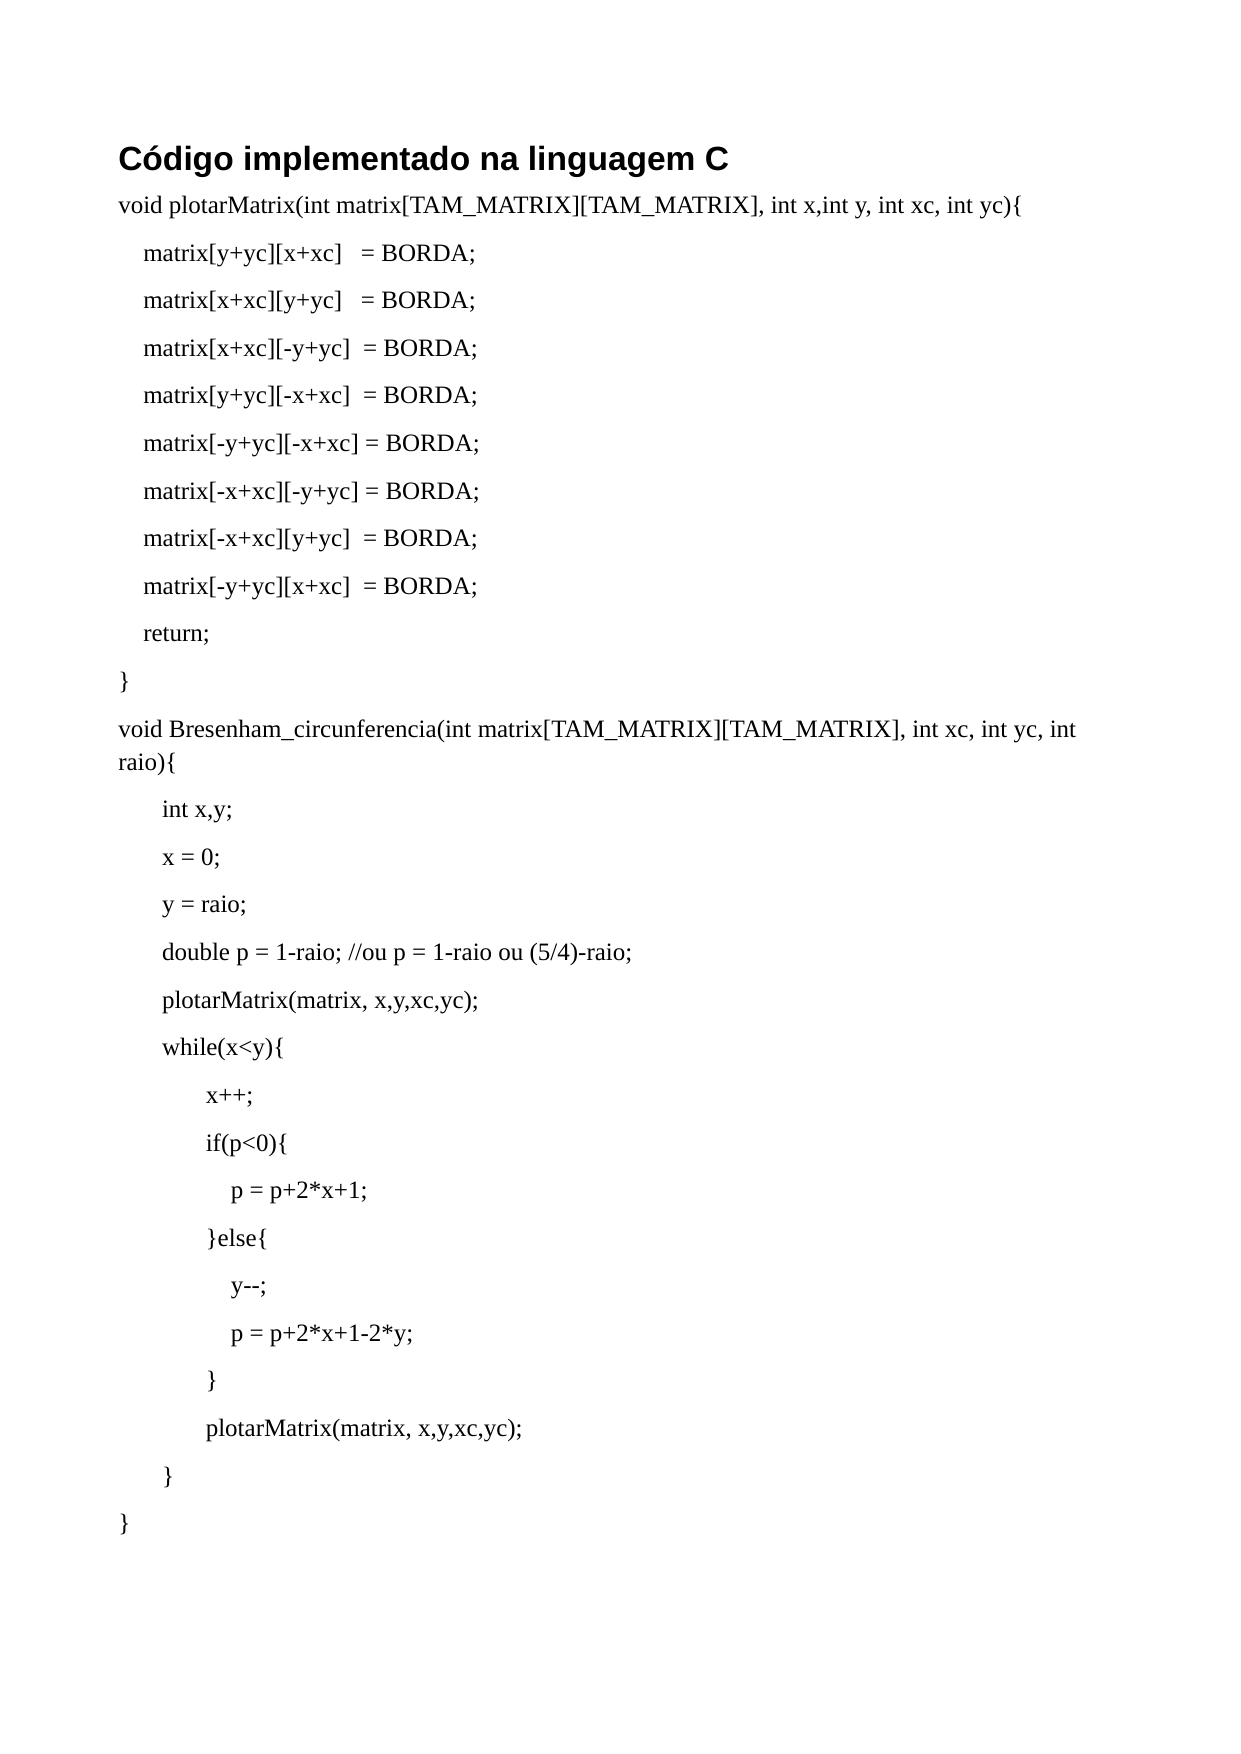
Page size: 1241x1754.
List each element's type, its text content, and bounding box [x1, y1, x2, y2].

text double p = 1-raio; //ou p = 1-raio ou (5/4)-raio; [118, 937, 1122, 966]
text } [118, 666, 1122, 695]
text } [118, 1366, 1122, 1394]
text int x,y; [118, 794, 1122, 823]
text matrix[x+xc][-y+yc] = BORDA; [118, 333, 1122, 362]
subtitle Código implementado na linguagem C [118, 139, 1122, 178]
text plotarMatrix(matrix, x,y,xc,yc); [118, 985, 1122, 1013]
text matrix[-y+yc][-x+xc] = BORDA; [118, 428, 1122, 457]
text }else{ [118, 1223, 1122, 1252]
text y--; [118, 1270, 1122, 1299]
text } [118, 1508, 1122, 1537]
text matrix[x+xc][y+yc] = BORDA; [118, 285, 1122, 314]
text x++; [118, 1080, 1122, 1109]
text if(p<0){ [118, 1128, 1122, 1156]
text y = raio; [118, 889, 1122, 918]
text p = p+2*x+1-2*y; [118, 1318, 1122, 1347]
text matrix[y+yc][x+xc] = BORDA; [118, 238, 1122, 266]
text x = 0; [118, 842, 1122, 871]
text matrix[-y+yc][x+xc] = BORDA; [118, 571, 1122, 600]
text matrix[-x+xc][-y+yc] = BORDA; [118, 476, 1122, 504]
text void plotarMatrix(int matrix[TAM_MATRIX][TAM_MATRIX], int x,int y, int xc, int yc){ [118, 190, 1122, 219]
text return; [118, 618, 1122, 647]
text matrix[-x+xc][y+yc] = BORDA; [118, 523, 1122, 552]
text plotarMatrix(matrix, x,y,xc,yc); [118, 1413, 1122, 1442]
text } [118, 1461, 1122, 1489]
text void Bresenham_circunferencia(int matrix[TAM_MATRIX][TAM_MATRIX], int xc, int yc, int raio){ [118, 714, 1122, 776]
text p = p+2*x+1; [118, 1175, 1122, 1204]
text while(x<y){ [118, 1032, 1122, 1061]
text matrix[y+yc][-x+xc] = BORDA; [118, 381, 1122, 409]
